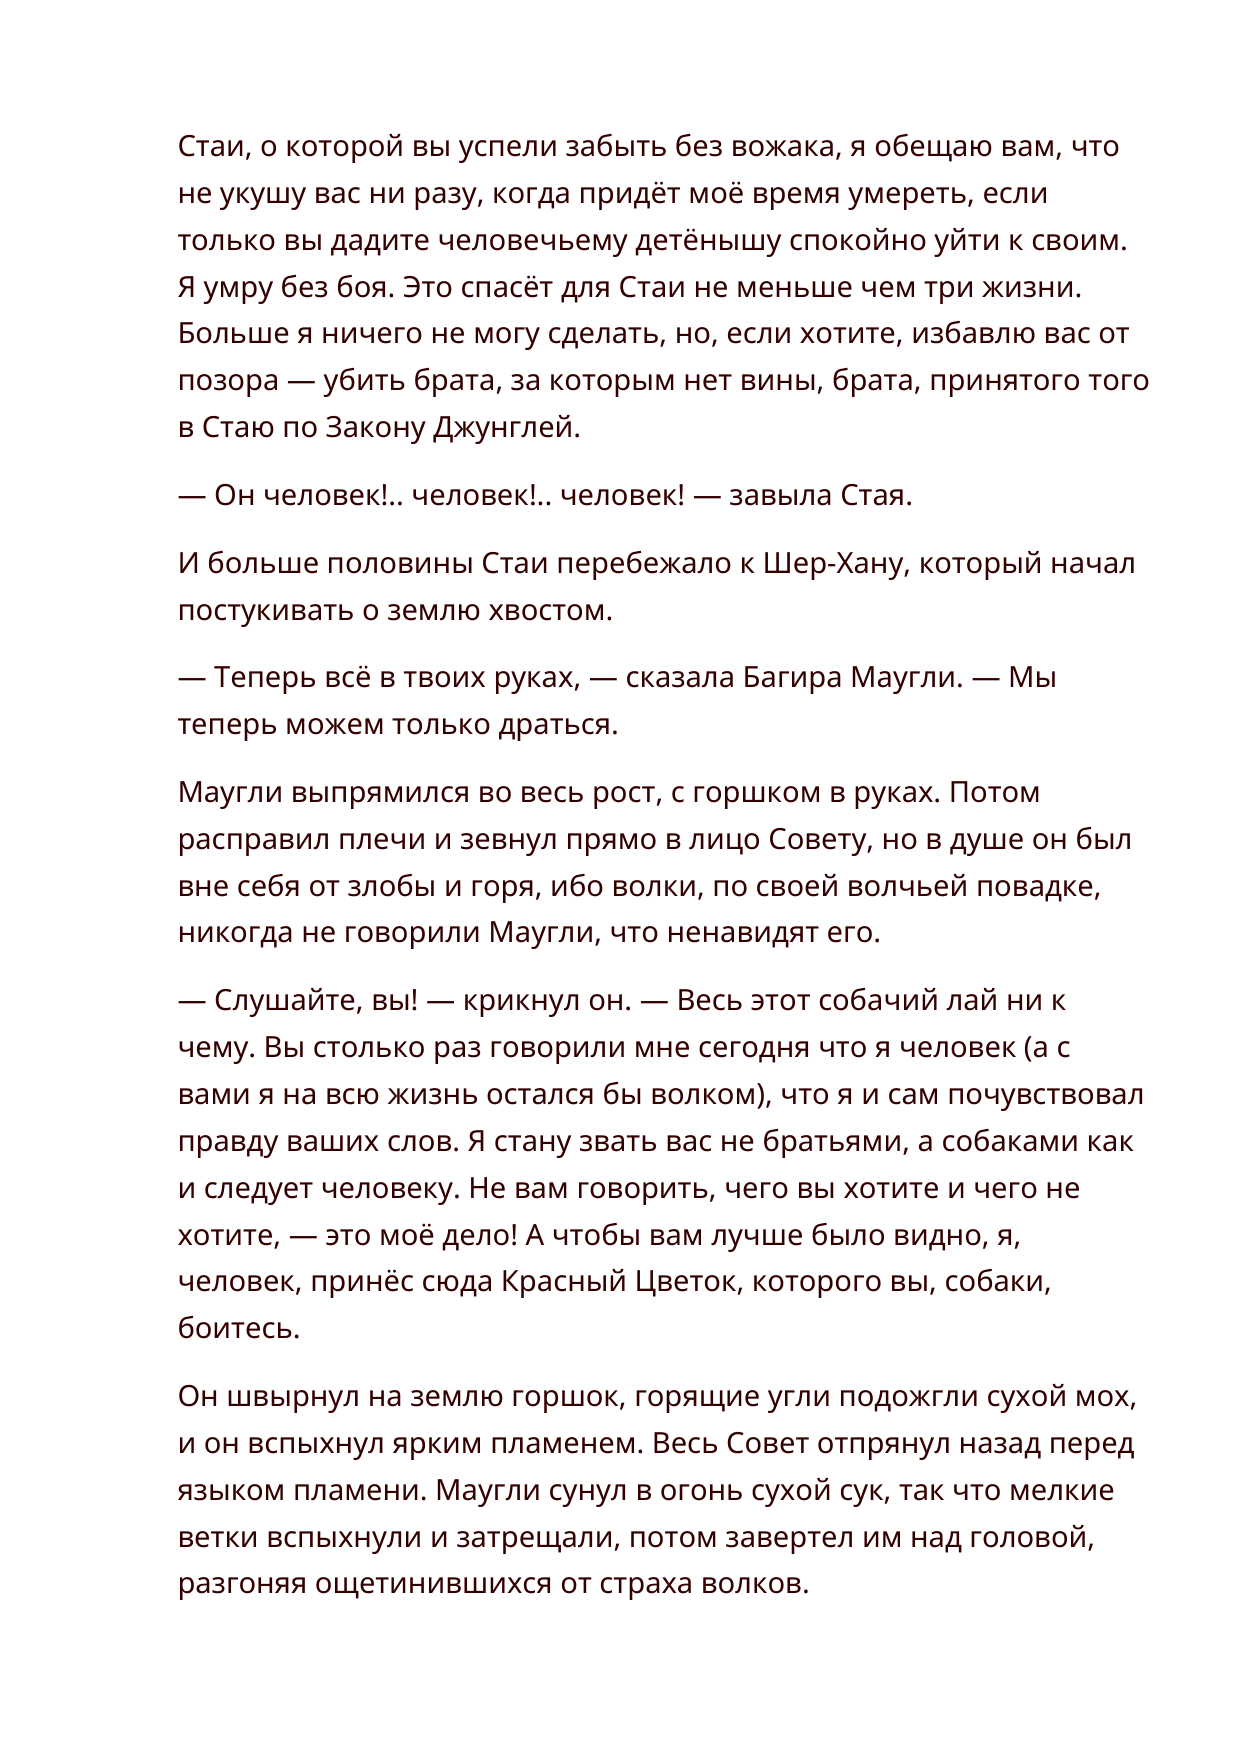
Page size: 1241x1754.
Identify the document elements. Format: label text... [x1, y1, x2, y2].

text — Он человек!.. человек!.. человек! — завыла Стая. [177, 467, 1152, 514]
text — Теперь всё в твоих руках, — сказала Багира Маугли. — Мы теперь можем только драться. [177, 649, 1152, 743]
text И больше половины Стаи перебежало к Шер-Хану, который начал постукивать о землю хвостом. [177, 535, 1152, 628]
text — Слушайте, вы! — крикнул он. — Весь этот собачий лай ни к чему. Вы столько раз говорили мне сегодня что я человек (а с вами я на всю жизнь остался бы волком), что я и сам почувствовал правду ваших слов. Я стану звать вас не братьями, а собаками как и следует человеку. Не вам говорить, чего вы хотите и чего не хотите, — это моё дело! А чтобы вам лучше было видно, я, человек, принёс сюда Красный Цветок, которого вы, собаки, боитесь. [177, 972, 1152, 1347]
text Стаи, о которой вы успели забыть без вожака, я обещаю вам, что не укушу вас ни разу, когда придёт моё время умереть, если только вы дадите человечьему детёнышу спокойно уйти к своим. Я умру без боя. Это спасёт для Стаи не меньше чем три жизни. Больше я ничего не могу сделать, но, если хотите, избавлю вас от позора — убить брата, за которым нет вины, брата, принятого того в Стаю по Закону Джунглей. [177, 118, 1152, 446]
text Он швырнул на землю горшок, горящие угли подожгли сухой мох, и он вспыхнул ярким пламенем. Весь Совет отпрянул назад перед языком пламени. Маугли сунул в огонь сухой сук, так что мелкие ветки вспыхнули и затрещали, потом завертел им над головой, разгоняя ощетинившихся от страха волков. [177, 1368, 1152, 1602]
text Маугли выпрямился во весь рост, с горшком в руках. Потом расправил плечи и зевнул прямо в лицо Совету, но в душе он был вне себя от злобы и горя, ибо волки, по своей волчьей повадке, никогда не говорили Маугли, что ненавидят его. [177, 764, 1152, 951]
